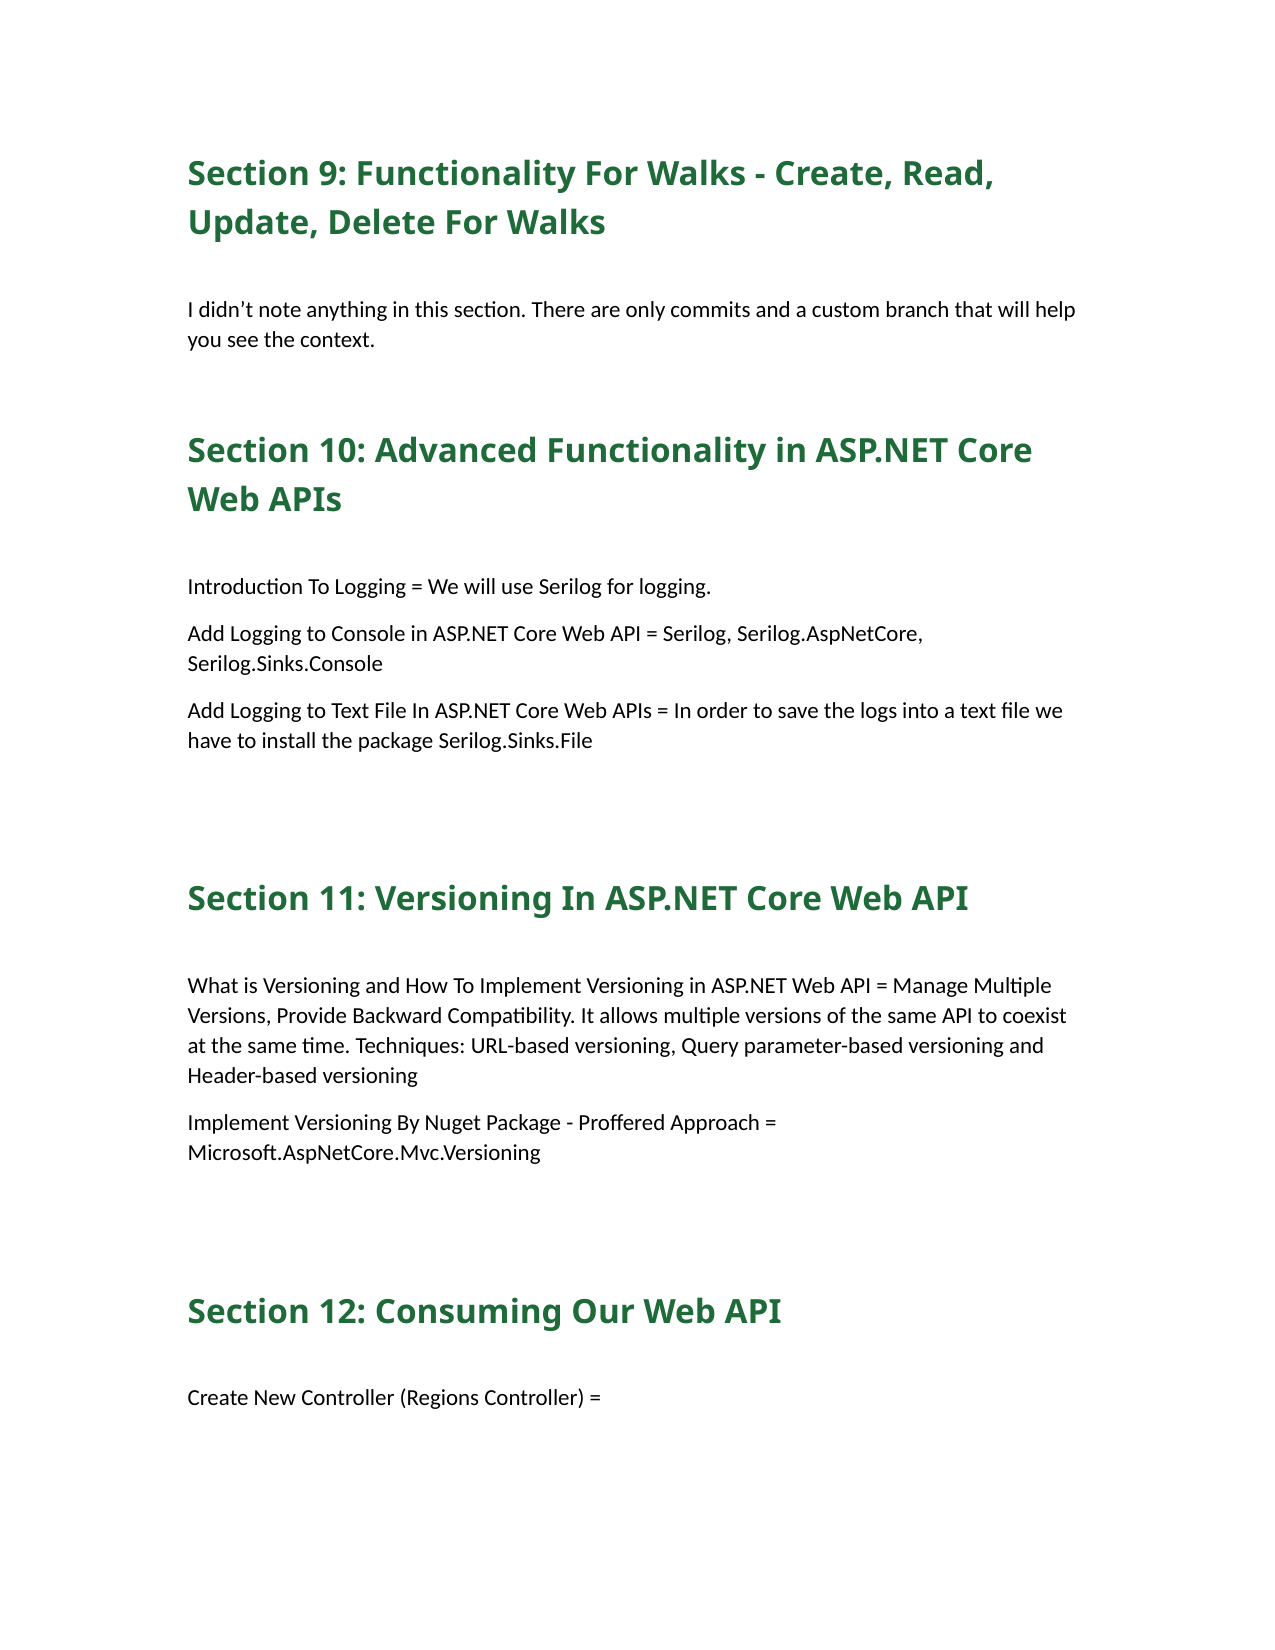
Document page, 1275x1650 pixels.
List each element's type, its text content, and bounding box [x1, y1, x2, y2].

text Implement Versioning By Nuget Package - Proffered Approach = Microsoft.AspNetCore.Mvc.Versioning [187, 1108, 1087, 1167]
subtitle Section 12: Consuming Our Web API [187, 1287, 1087, 1333]
subtitle Section 11: Versioning In ASP.NET Core Web API [187, 875, 1087, 920]
subtitle Section 10: Advanced Functionality in ASP.NET Core Web APIs [187, 427, 1087, 521]
text Add Logging to Text File In ASP.NET Core Web APIs = In order to save the logs into a text file we have to install the package Serilog.Sinks.File [187, 696, 1087, 754]
text Add Logging to Console in ASP.NET Core Web API = Serilog, Serilog.AspNetCore, Serilog.Sinks.Console [187, 619, 1087, 677]
text Create New Controller (Regions Controller) = [187, 1383, 1087, 1411]
text Introduction To Logging = We will use Serilog for logging. [187, 572, 1087, 600]
subtitle Section 9: Functionality For Walks - Create, Read, Update, Delete For Walks [187, 150, 1087, 244]
text What is Versioning and How To Implement Versioning in ASP.NET Web API = Manage Multiple Versions, Provide Backward Compatibility. It allows multiple versions of the same API to coexist at the same time. Techniques: URL-based versioning, Query parameter-based versioning and Header-based versioning [187, 971, 1087, 1089]
text I didn’t note anything in this section. There are only commits and a custom branch that will help you see the context. [187, 295, 1087, 353]
